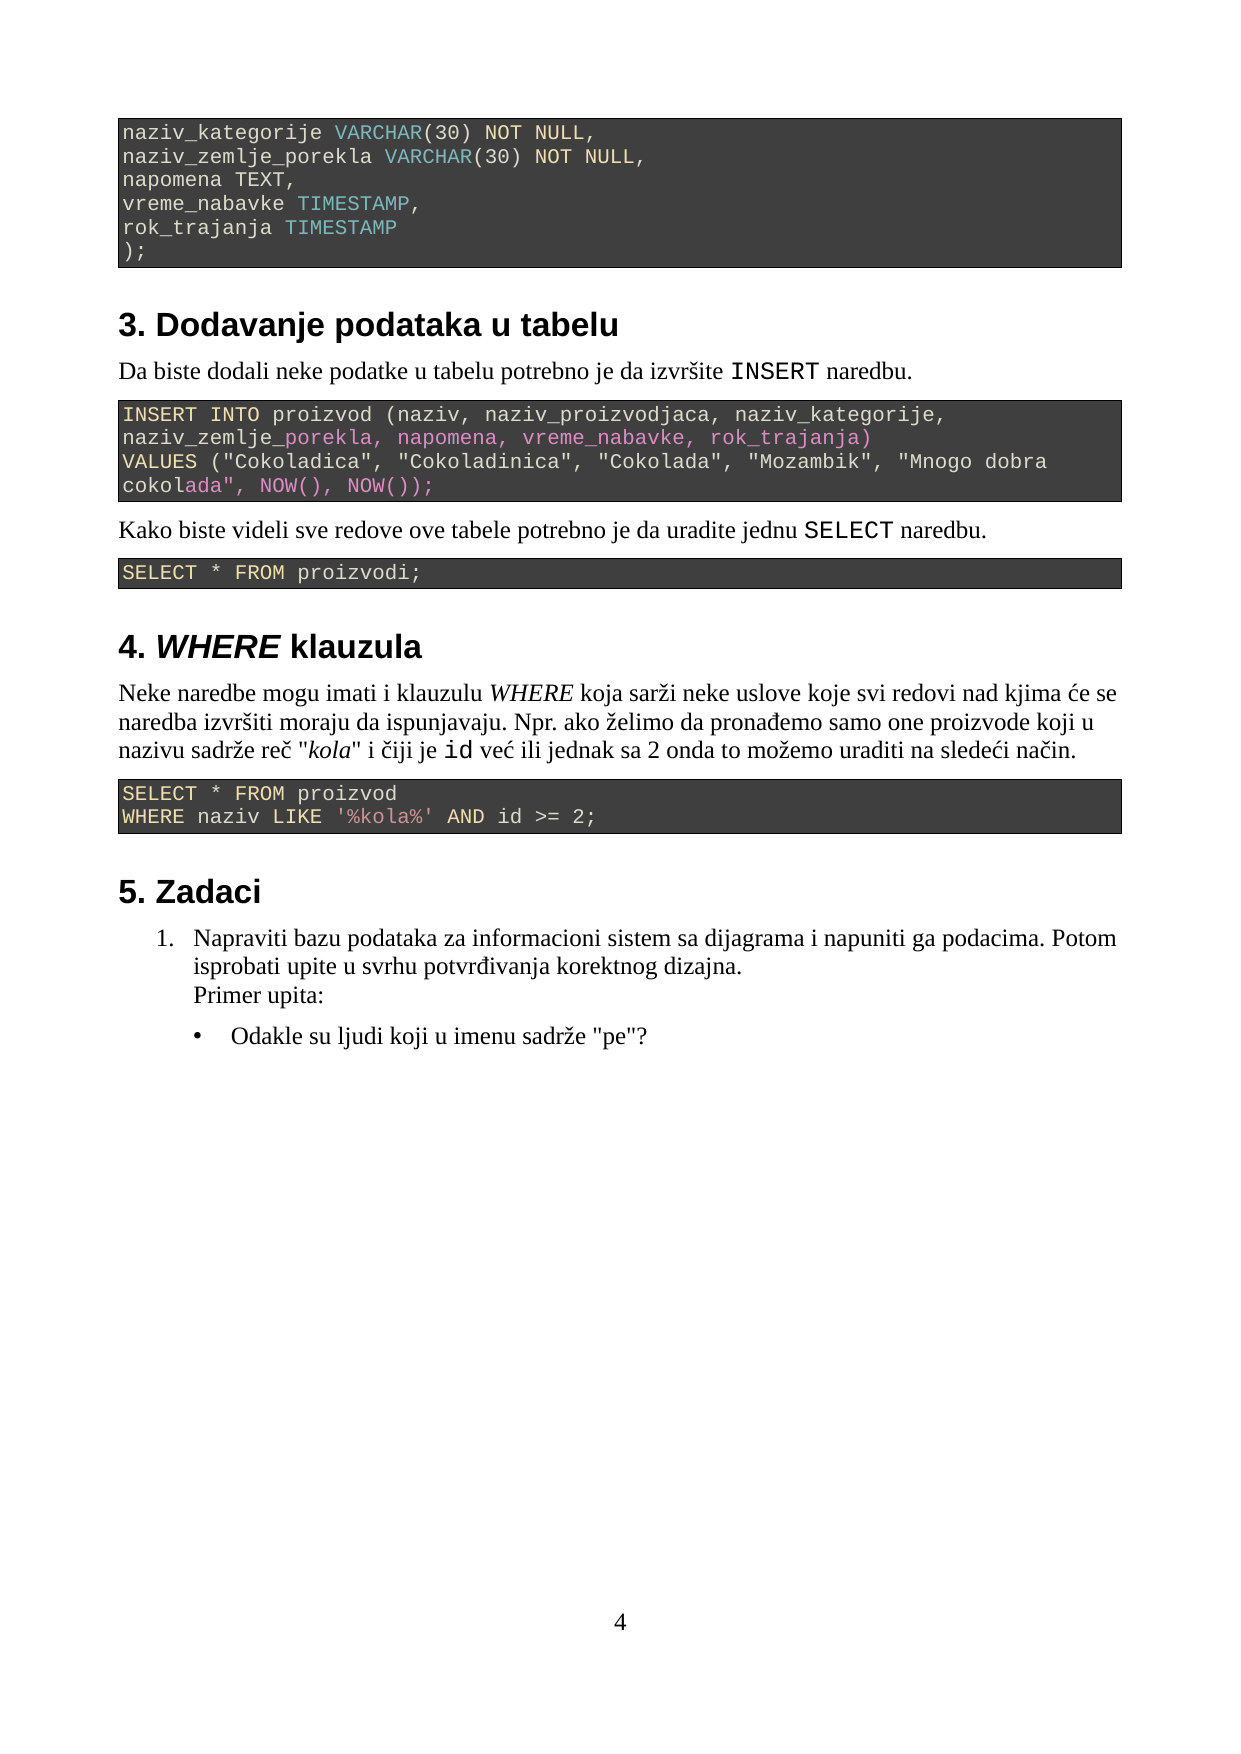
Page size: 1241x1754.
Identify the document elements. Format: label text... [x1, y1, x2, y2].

subtitle WHERE klauzula [118, 627, 1122, 666]
text ); [119, 236, 1121, 267]
text naziv_kategorije VARCHAR(30) NOT NULL, [119, 119, 1121, 142]
text vreme_nabavke TIMESTAMP, [119, 189, 1121, 213]
subtitle Zadaci [118, 872, 1122, 910]
text Da biste dodali neke podatke u tabelu potrebno je da izvršite INSERT naredbu. [118, 356, 1122, 387]
text SELECT * FROM proizvodi; [119, 559, 1121, 588]
text SELECT * FROM proizvod [119, 780, 1121, 803]
text rok_trajanja TIMESTAMP [119, 213, 1121, 236]
text Neke naredbe mogu imati i klauzulu WHERE koja sarži neke uslove koje svi redovi nad kjima će se naredba izvršiti moraju da ispunjavaju. Npr. ako želimo da pronađemo samo one proizvode koji u nazivu sadrže reč "kola" i čiji je id već ili jednak sa 2 onda to možemo uraditi na sledeći način. [118, 678, 1122, 766]
list Odakle su ljudi koji u imenu sadrže "pe"? [193, 1021, 1122, 1050]
text WHERE naziv LIKE '%kola%' AND id >= 2; [119, 803, 1121, 833]
subtitle Dodavanje podataka u tabelu [118, 305, 1122, 344]
text napomena TEXT, [119, 165, 1121, 189]
text INSERT INTO proizvod (naziv, naziv_proizvodjaca, naziv_kategorije, naziv_zemlje_porekla, napomena, vreme_nabavke, rok_trajanja) [119, 401, 1121, 447]
text Kako biste videli sve redove ove tabele potrebno je da uradite jednu SELECT naredbu. [118, 515, 1122, 546]
text naziv_zemlje_porekla VARCHAR(30) NOT NULL, [119, 142, 1121, 165]
text VALUES ("Cokoladica", "Cokoladinica", "Cokolada", "Mozambik", "Mnogo dobra cokolada", NOW(), NOW()); [119, 447, 1121, 501]
list Napraviti bazu podataka za informacioni sistem sa dijagrama i napuniti ga podacima. Potom isprobati upite u svrhu potvrđivanja korektnog dizajna. Primer upita: [156, 923, 1122, 1009]
